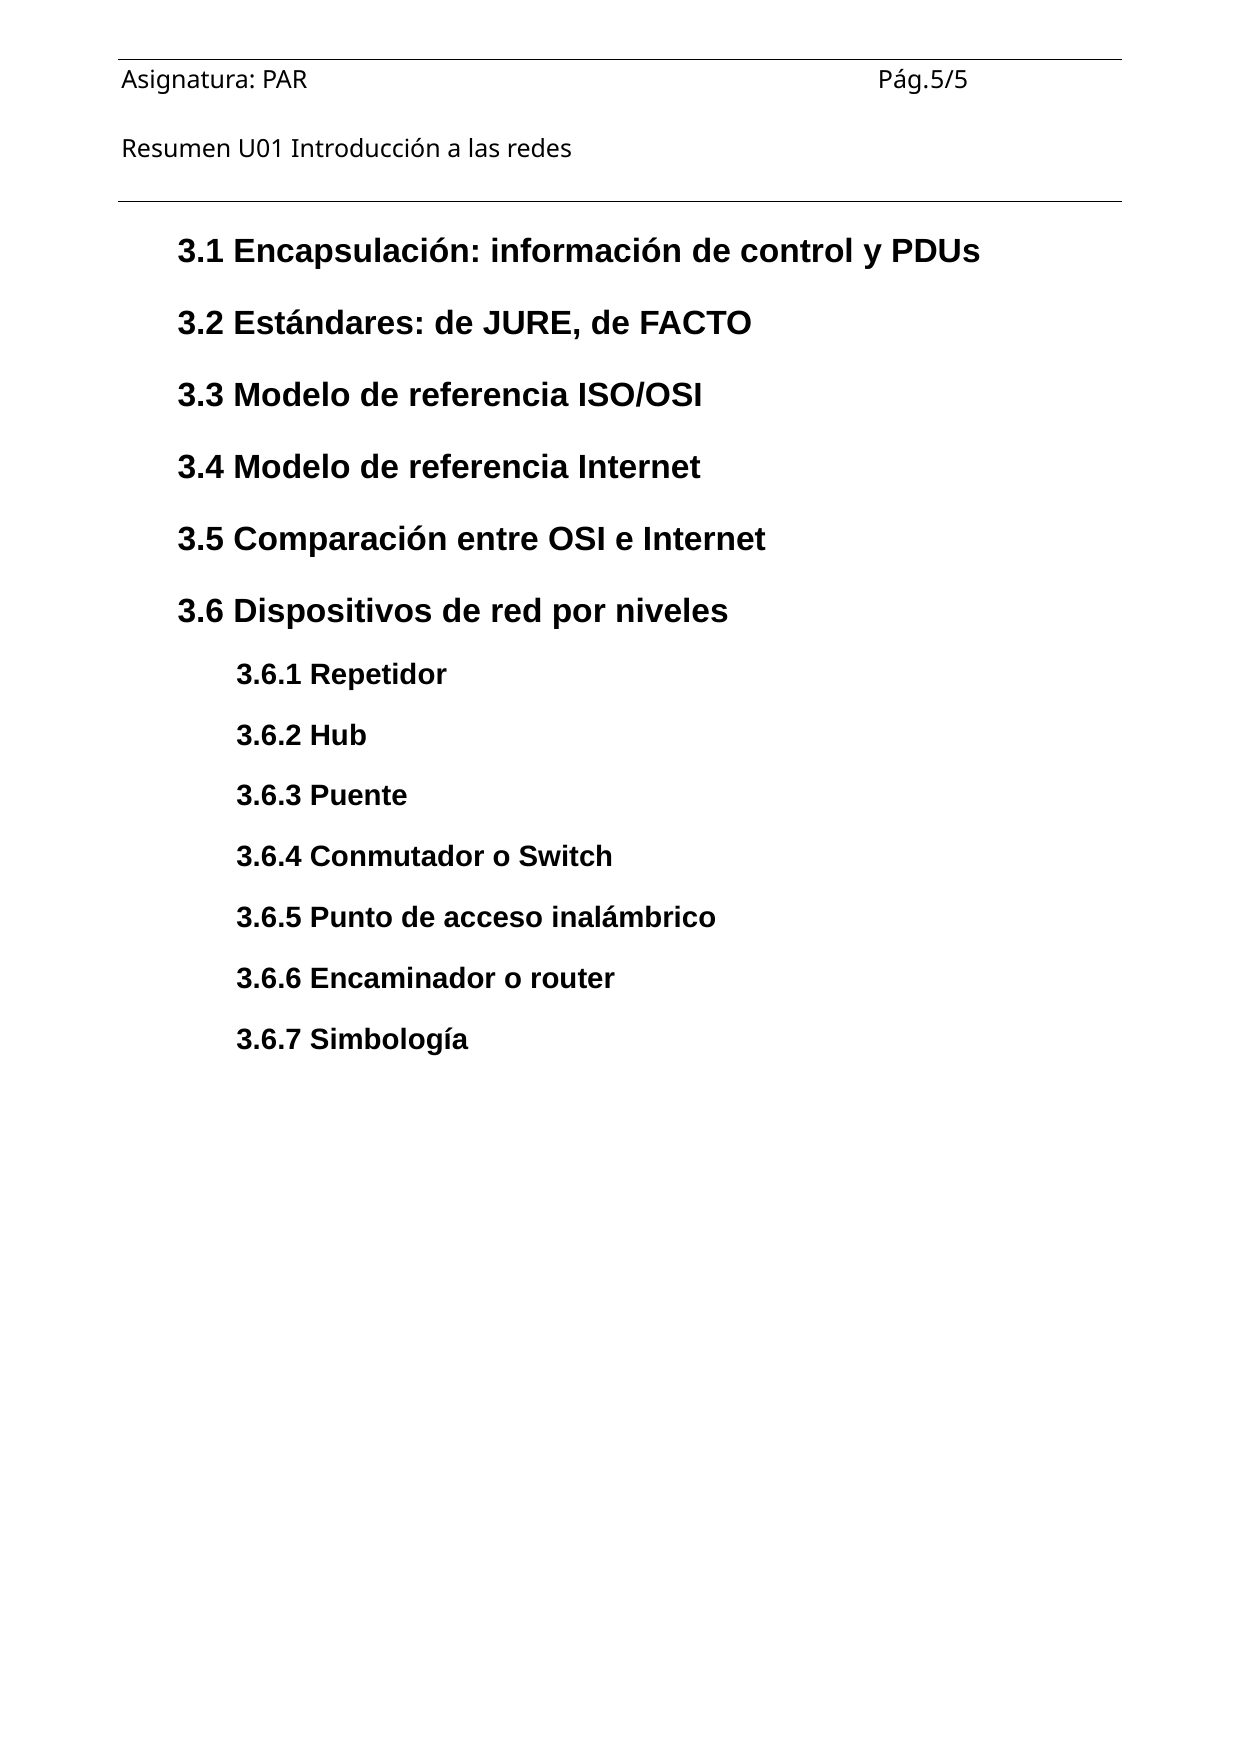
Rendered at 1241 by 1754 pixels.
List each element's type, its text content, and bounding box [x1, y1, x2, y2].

subtitle 3.2 Estándares: de JURE, de FACTO [177, 303, 1122, 342]
subtitle 3.6.1 Repetidor [236, 657, 1122, 690]
subtitle 3.6.3 Puente [236, 778, 1122, 812]
subtitle 3.6.2 Hub [236, 717, 1122, 751]
subtitle 3.4 Modelo de referencia Internet [177, 447, 1122, 486]
subtitle 3.6.6 Encaminador o router [236, 961, 1122, 994]
subtitle 3.6 Dispositivos de red por niveles [177, 591, 1122, 629]
subtitle 3.6.5 Punto de acceso inalámbrico [236, 900, 1122, 934]
subtitle 3.6.4 Conmutador o Switch [236, 839, 1122, 873]
subtitle 3.1 Encapsulación: información de control y PDUs [177, 231, 1122, 270]
subtitle 3.3 Modelo de referencia ISO/OSI [177, 375, 1122, 414]
subtitle 3.5 Comparación entre OSI e Internet [177, 519, 1122, 558]
subtitle 3.6.7 Simbología [236, 1022, 1122, 1055]
